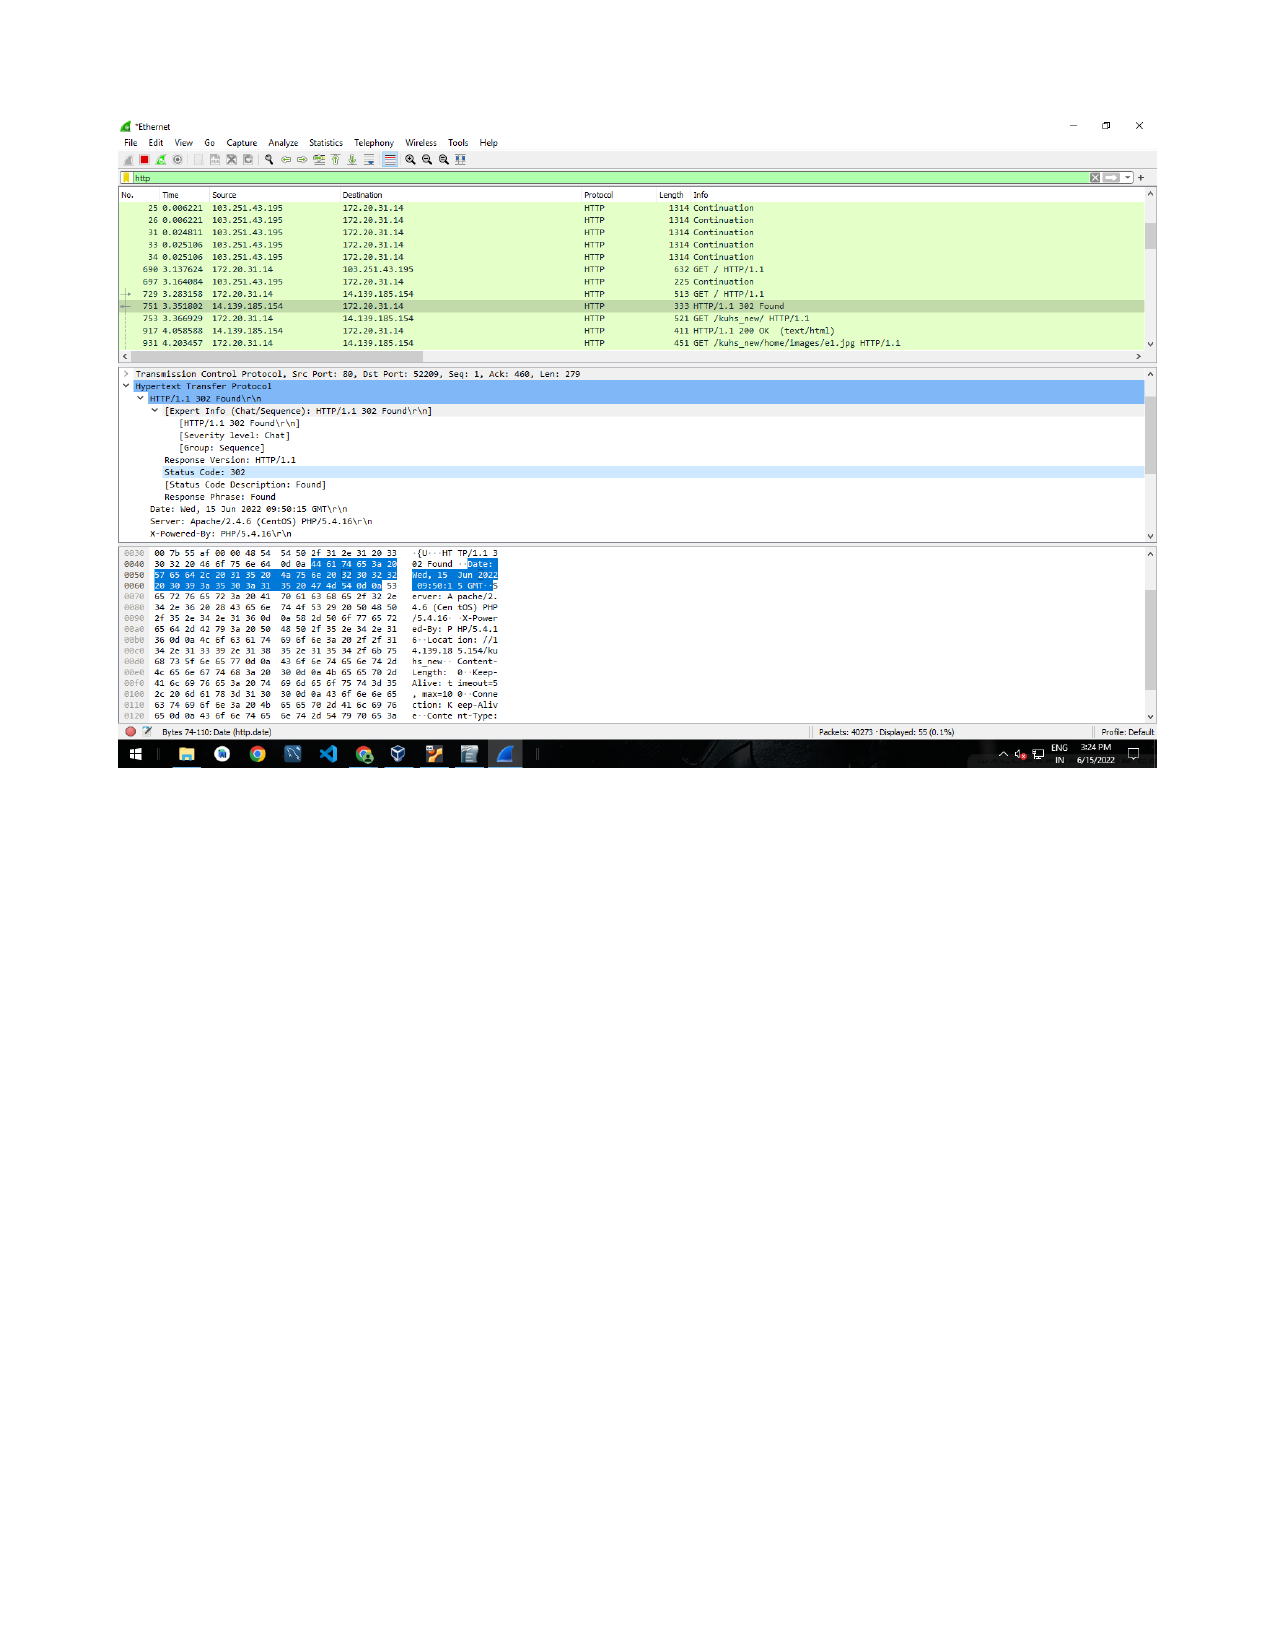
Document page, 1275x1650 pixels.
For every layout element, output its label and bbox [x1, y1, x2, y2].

picture [118, 118, 1157, 768]
